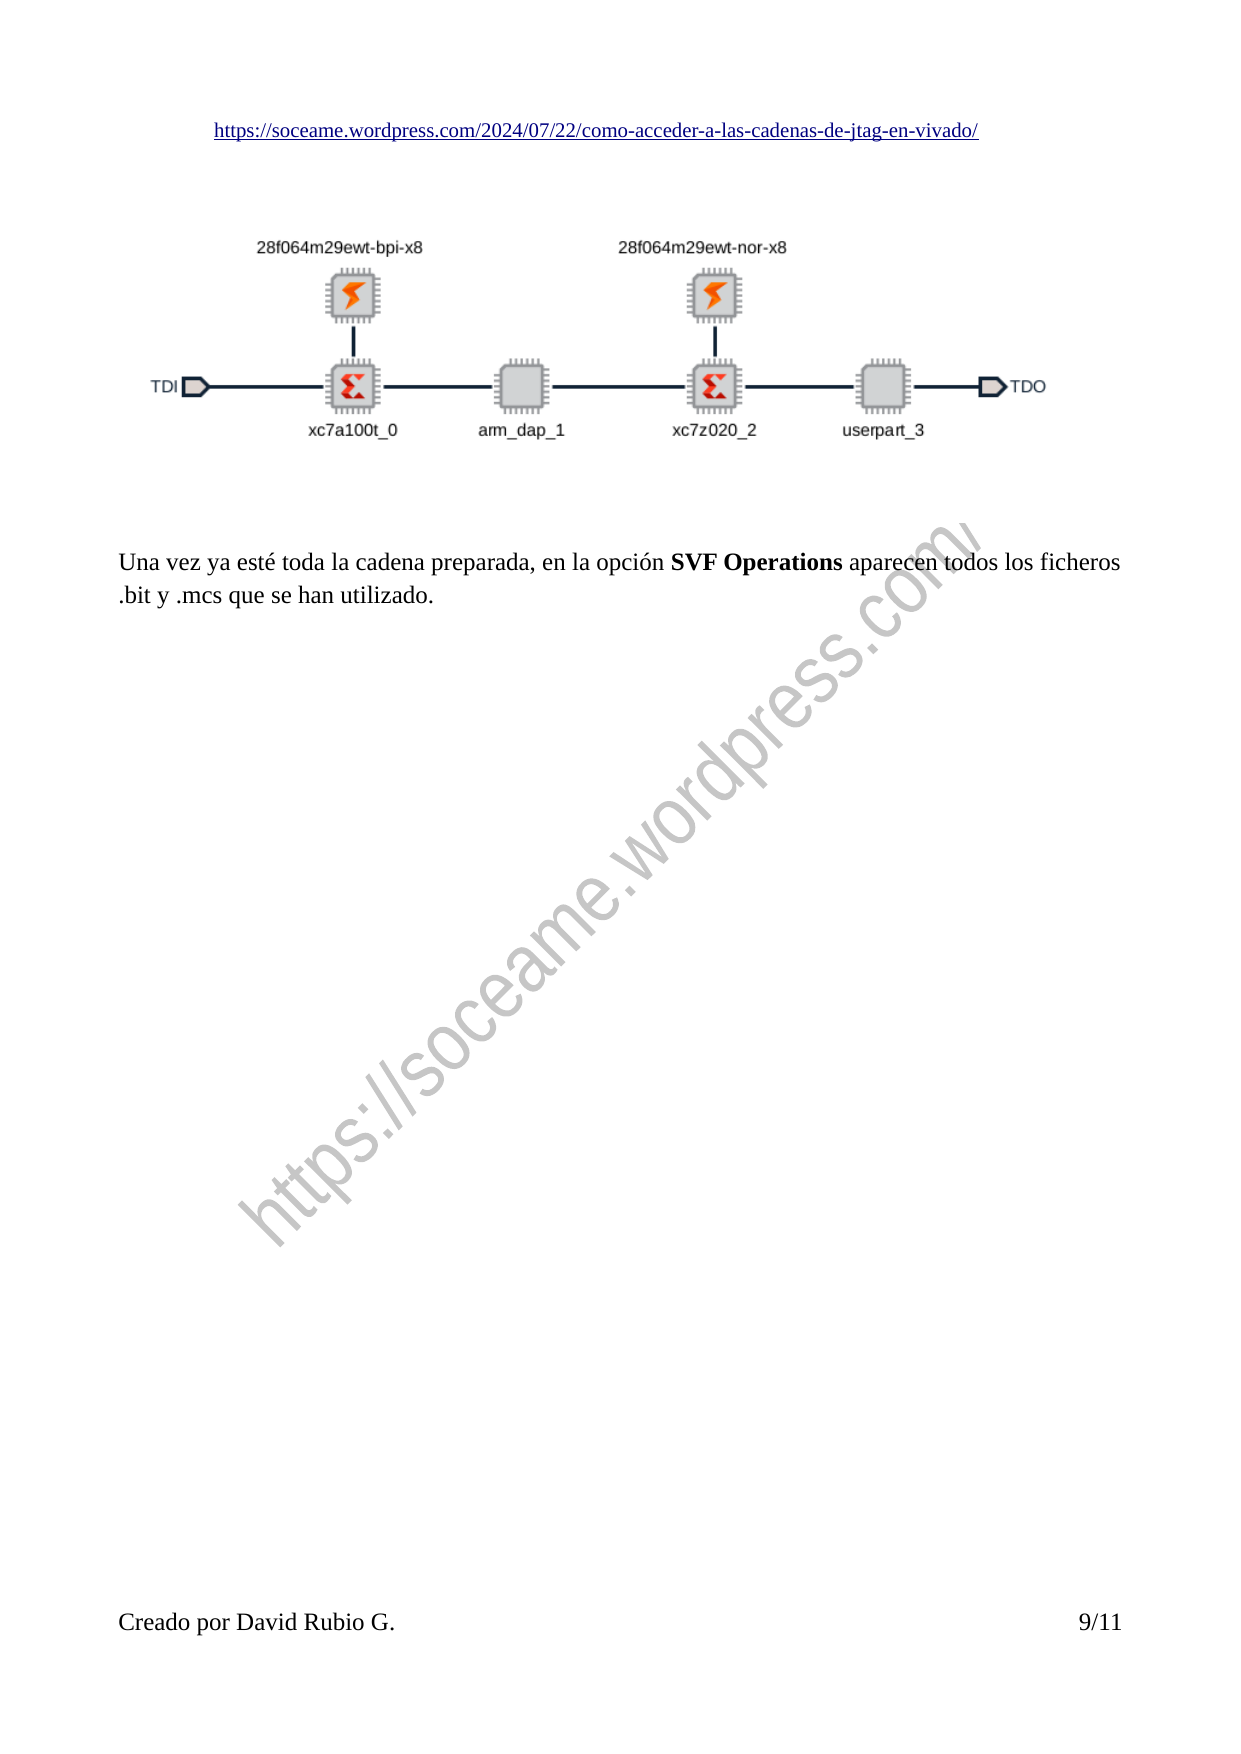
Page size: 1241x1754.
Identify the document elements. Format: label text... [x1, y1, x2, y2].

picture [118, 177, 1110, 523]
text Una vez ya esté toda la cadena preparada, en la opción SVF Operations aparecen todos los ficheros .bit y .mcs que se han utilizado. [906, 547, 1122, 609]
text Una vez ya esté toda la cadena preparada, en la opción SVF Operations aparecen todos los ficheros .bit y .mcs que se han utilizado. [118, 547, 916, 609]
